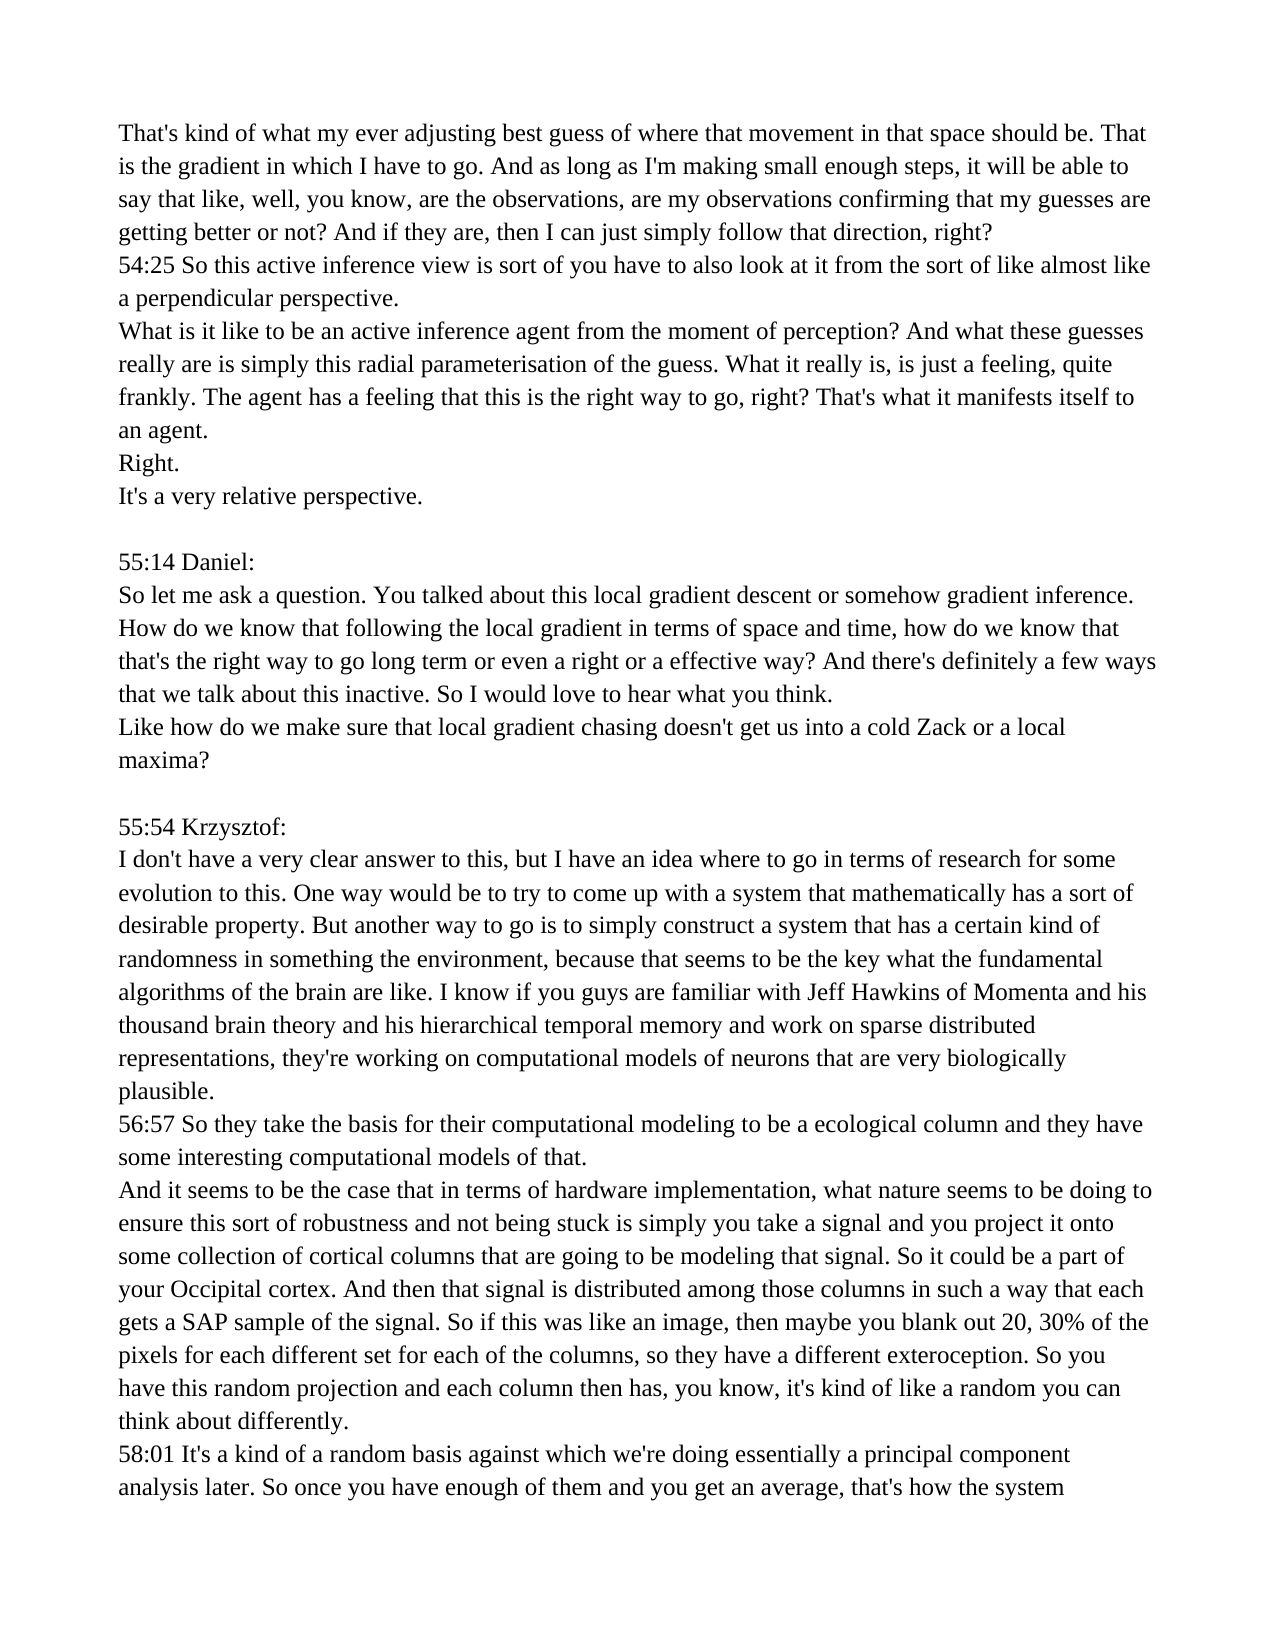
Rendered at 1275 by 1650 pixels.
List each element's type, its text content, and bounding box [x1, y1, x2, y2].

text It's a very relative perspective. [118, 481, 1157, 510]
text 55:14 Daniel: [118, 547, 1157, 576]
text 54:25 So this active inference view is sort of you have to also look at it from the sort of like almost like a perpendicular perspective. [118, 250, 1157, 312]
text Right. [118, 448, 1157, 477]
text So let me ask a question. You talked about this local gradient descent or somehow gradient inference. How do we know that following the local gradient in terms of space and time, how do we know that that's the right way to go long term or even a right or a effective way? And there's definitely a few ways that we talk about this inactive. So I would love to hear what you think. [118, 580, 1157, 708]
text And it seems to be the case that in terms of hardware implementation, what nature seems to be doing to ensure this sort of robustness and not being stuck is simply you take a signal and you project it onto some collection of cortical columns that are going to be modeling that signal. So it could be a part of your Occipital cortex. And then that signal is distributed among those columns in such a way that each gets a SAP sample of the signal. So if this was like an image, then maybe you blank out 20, 30% of the pixels for each different set for each of the columns, so they have a different exteroception. So you have this random projection and each column then has, you know, it's kind of like a random you can think about differently. [118, 1175, 1157, 1435]
text 58:01 It's a kind of a random basis against which we're doing essentially a principal component analysis later. So once you have enough of them and you get an average, that's how the system [118, 1439, 1157, 1501]
text I don't have a very clear answer to this, but I have an idea where to go in terms of research for some evolution to this. One way would be to try to come up with a system that mathematically has a sort of desirable property. But another way to go is to simply construct a system that has a certain kind of randomness in something the environment, because that seems to be the key what the fundamental algorithms of the brain are like. I know if you guys are familiar with Jeff Hawkins of Momenta and his thousand brain theory and his hierarchical temporal memory and work on sparse distributed representations, they're working on computational models of neurons that are very biologically plausible. [118, 844, 1157, 1104]
text What is it like to be an active inference agent from the moment of perception? And what these guesses really are is simply this radial parameterisation of the guess. What it really is, is just a feeling, quite frankly. The agent has a feeling that this is the right way to go, right? That's what it manifests itself to an agent. [118, 316, 1157, 444]
text 55:54 Krzysztof: [118, 812, 1157, 840]
text That's kind of what my ever adjusting best guess of where that movement in that space should be. That is the gradient in which I have to go. And as long as I'm making small enough steps, it will be able to say that like, well, you know, are the observations, are my observations confirming that my guesses are getting better or not? And if they are, then I can just simply follow that direction, right? [118, 118, 1157, 246]
text 56:57 So they take the basis for their computational modeling to be a ecological column and they have some interesting computational models of that. [118, 1109, 1157, 1171]
text Like how do we make sure that local gradient chasing doesn't get us into a cold Zack or a local maxima? [118, 712, 1157, 774]
